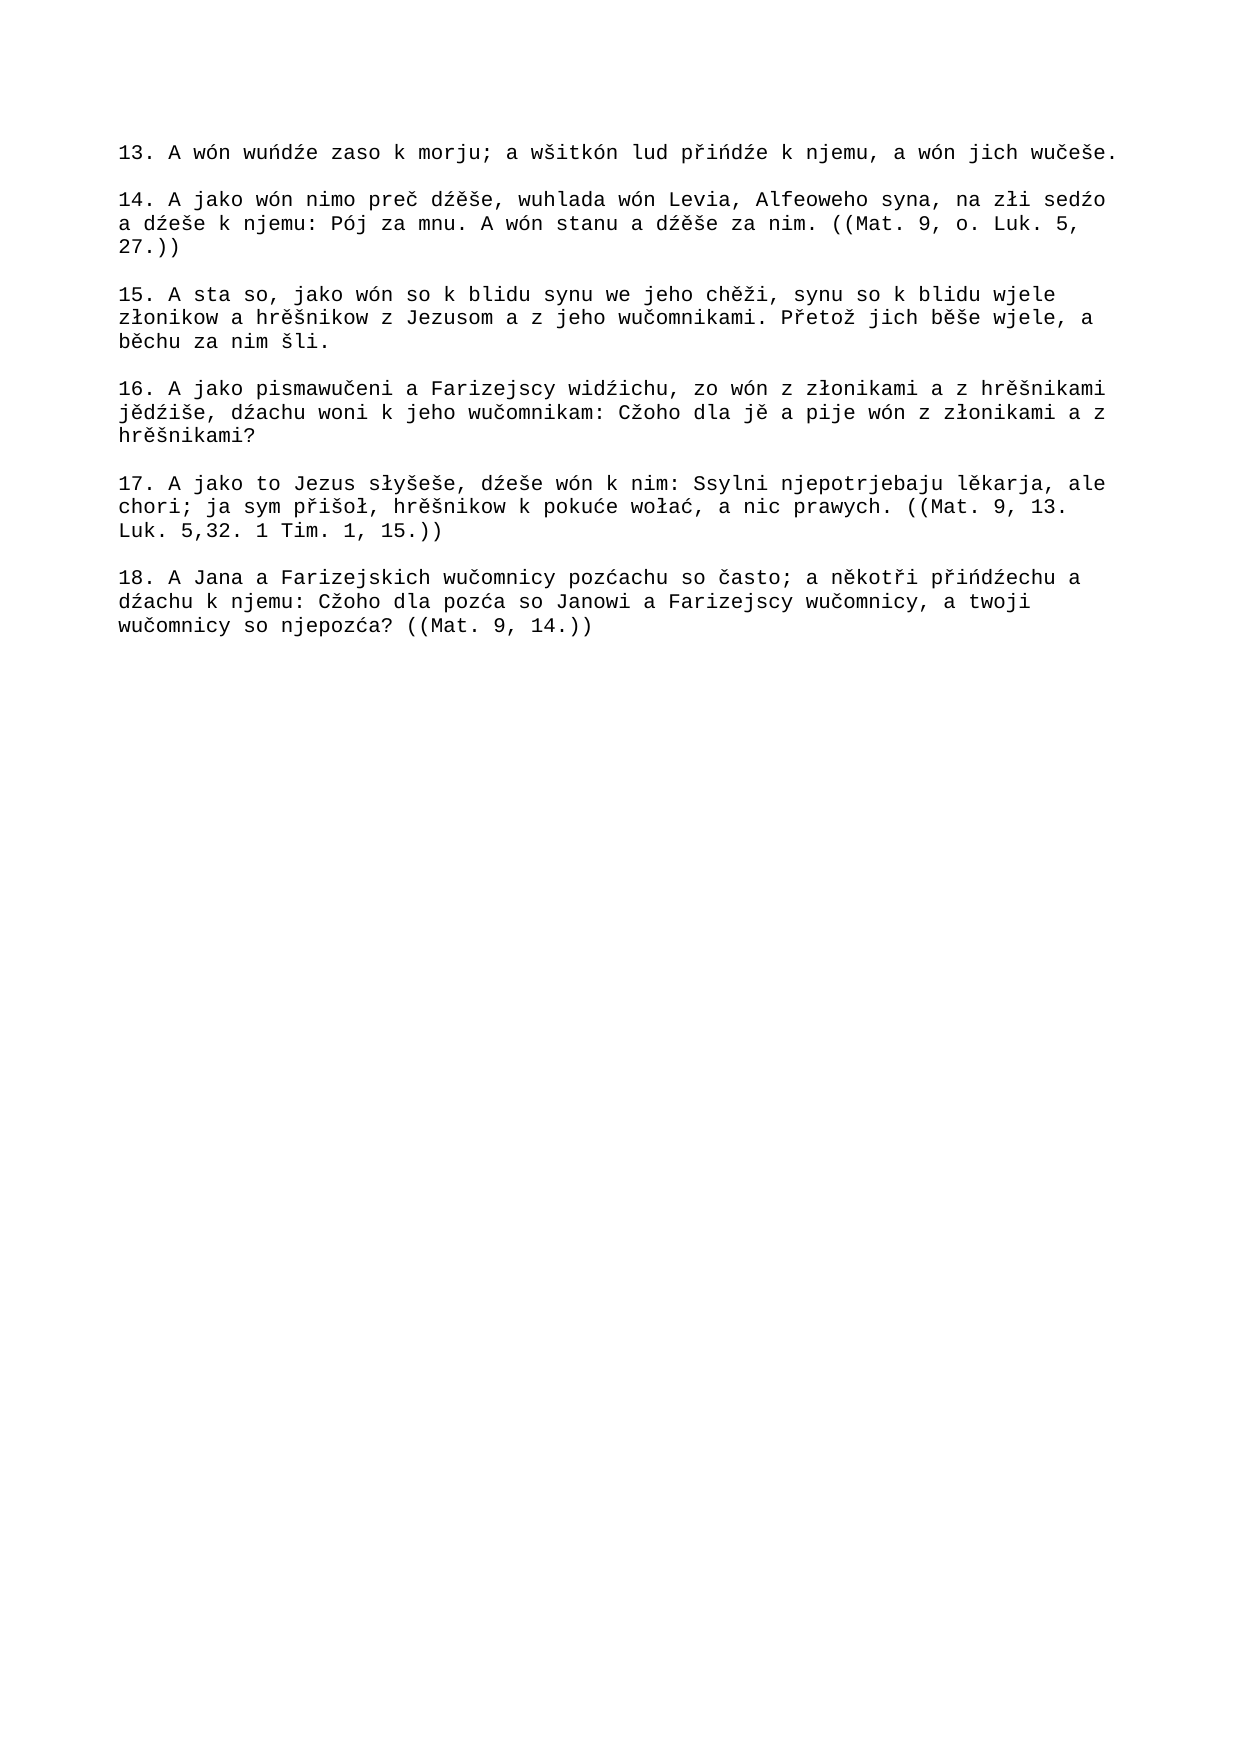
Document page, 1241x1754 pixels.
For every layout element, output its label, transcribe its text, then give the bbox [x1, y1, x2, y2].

text 16. A jako pismawučeni a Farizejscy widźichu, zo wón z złonikami a z hrěšnikami jědźiše, dźachu woni k jeho wučomnikam: Cžoho dla jě a pije wón z złonikami a z hrěšnikami? [118, 378, 1122, 449]
text 14. A jako wón nimo preč dźěše, wuhlada wón Levia, Alfeoweho syna, na złi sedźo a dźeše k njemu: Pój za mnu. A wón stanu a dźěše za nim. ((Mat. 9, o. Luk. 5, 27.)) [118, 189, 1122, 260]
text 17. A jako to Jezus słyšeše, dźeše wón k nim: Ssylni njepotrjebaju lěkarja, ale chori; ja sym přišoł, hrěšnikow k pokuće wołać, a nic prawych. ((Mat. 9, 13. Luk. 5,32. 1 Tim. 1, 15.)) [118, 473, 1122, 544]
text 15. A sta so, jako wón so k blidu synu we jeho chěži, synu so k blidu wjele złonikow a hrěšnikow z Jezusom a z jeho wučomnikami. Přetož jich běše wjele, a běchu za nim šli. [118, 284, 1122, 354]
text 18. A Jana a Farizejskich wučomnicy pozćachu so často; a někotři přińdźechu a dźachu k njemu: Cžoho dla pozća so Janowi a Farizejscy wučomnicy, a twoji wučomnicy so njepozća? ((Mat. 9, 14.)) [118, 567, 1122, 638]
text 13. A wón wuńdźe zaso k morju; a wšitkón lud přińdźe k njemu, a wón jich wučeše. [118, 142, 1122, 165]
